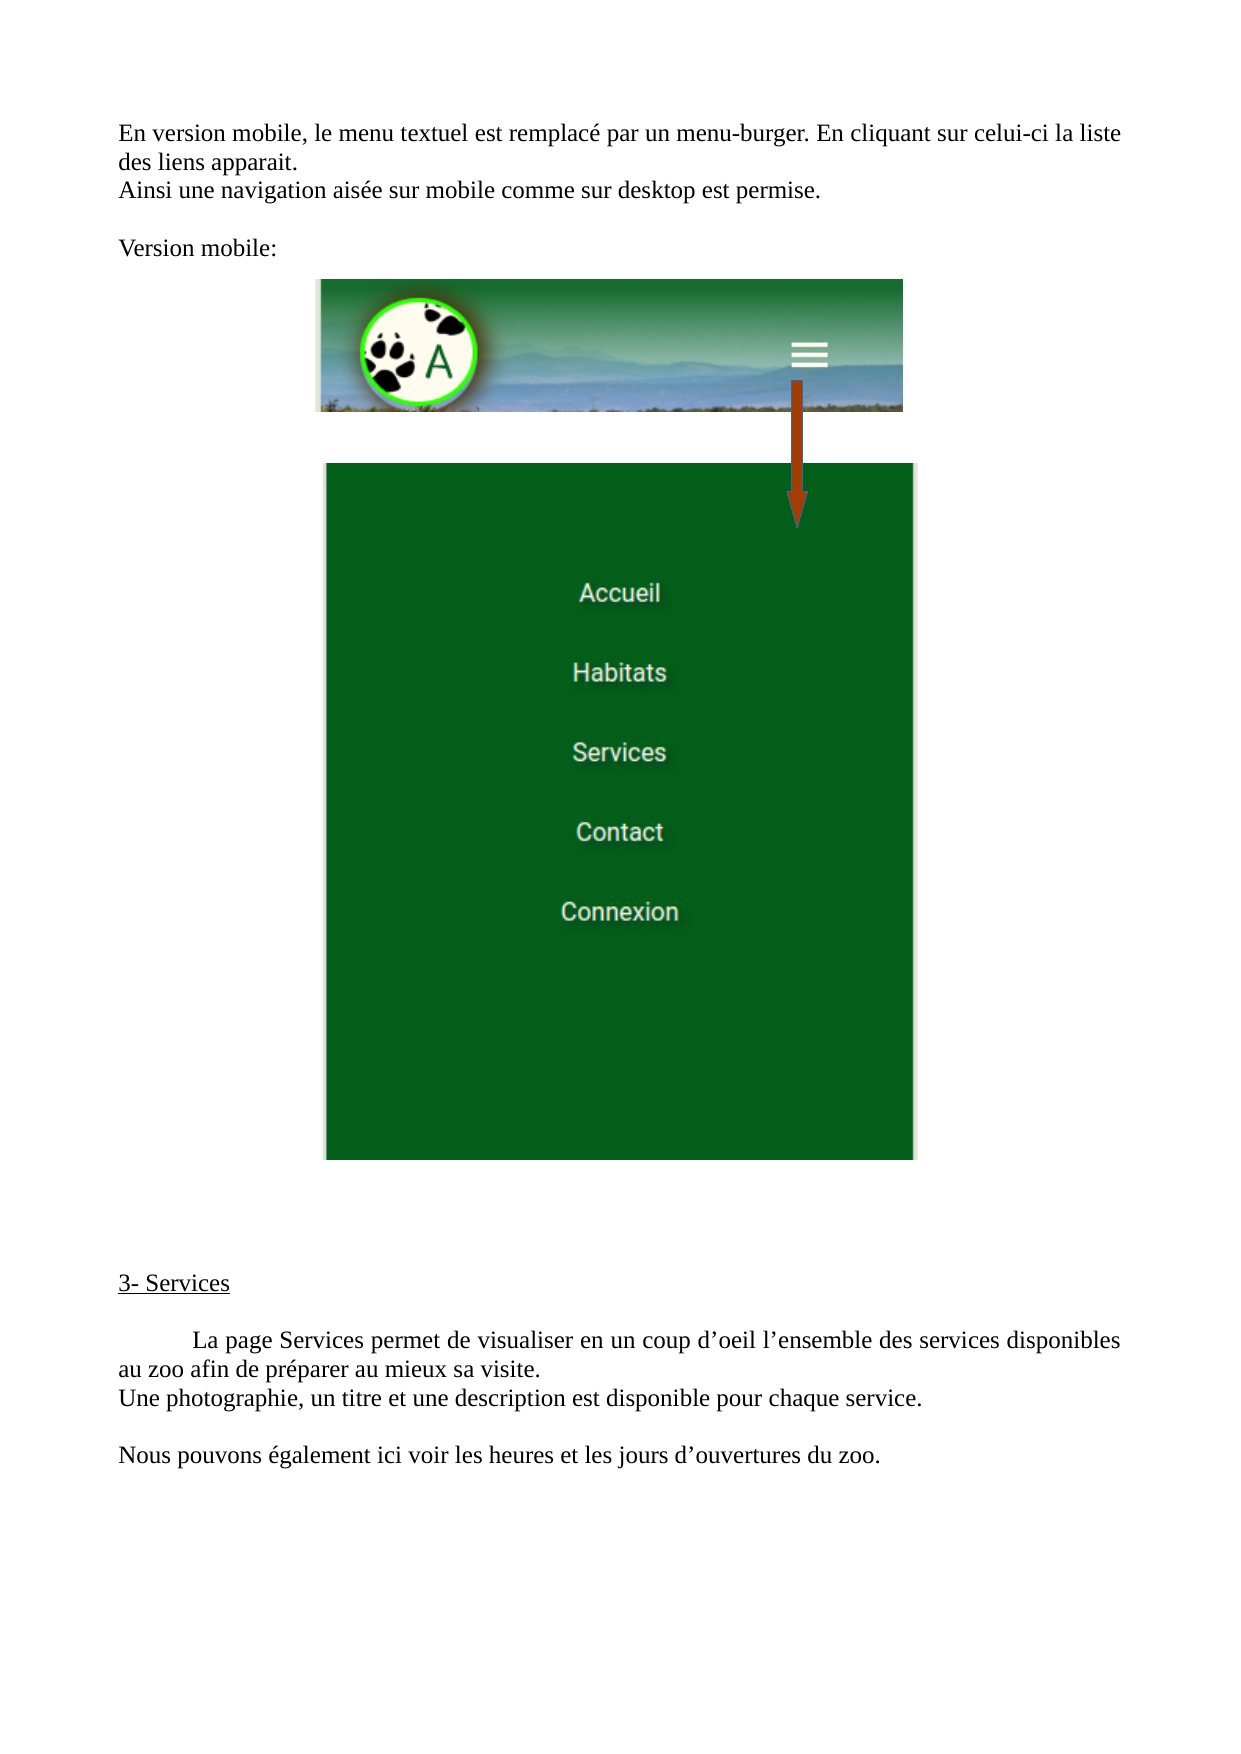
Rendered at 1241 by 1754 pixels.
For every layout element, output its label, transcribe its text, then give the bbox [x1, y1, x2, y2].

text La page Services permet de visualiser en un coup d’oeil l’ensemble des services disponibles au zoo afin de préparer au mieux sa visite. [118, 1326, 1122, 1383]
text Version mobile: [118, 233, 1122, 262]
picture [315, 279, 903, 412]
text Une photographie, un titre et une description est disponible pour chaque service. [118, 1383, 1122, 1412]
picture [322, 463, 918, 1160]
text 3- Services [118, 1268, 1122, 1297]
text Ainsi une navigation aisée sur mobile comme sur desktop est permise. [118, 176, 1122, 204]
text En version mobile, le menu textuel est remplacé par un menu-burger. En cliquant sur celui-ci la liste des liens apparait. [118, 118, 1122, 176]
text Nous pouvons également ici voir les heures et les jours d’ouvertures du zoo. [118, 1441, 1122, 1469]
